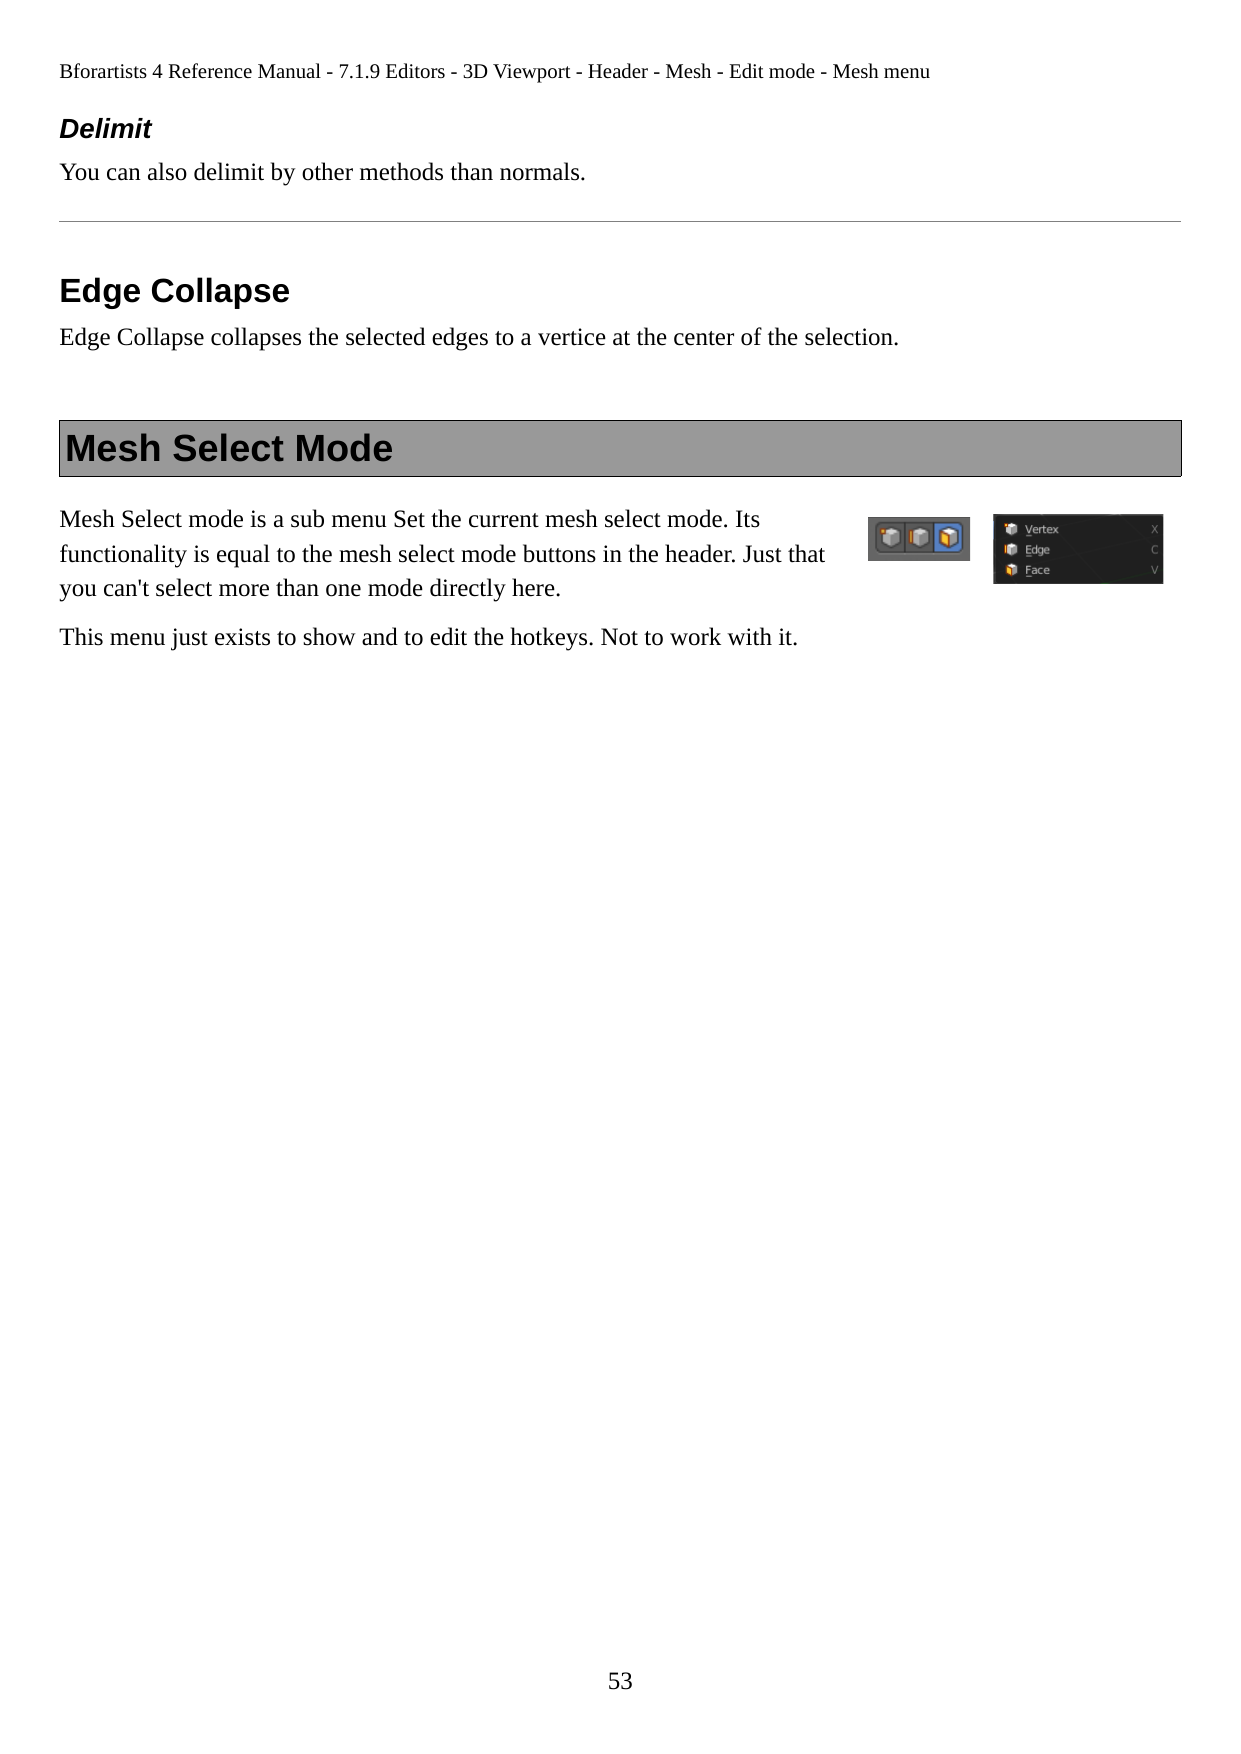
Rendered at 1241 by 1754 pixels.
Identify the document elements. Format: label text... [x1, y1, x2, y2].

subtitle Edge Collapse [59, 271, 1181, 310]
text Edge Collapse collapses the selected edges to a vertice at the center of the selection. [59, 322, 1181, 351]
picture [868, 517, 971, 561]
subtitle Delimit [59, 113, 1181, 144]
text This menu just exists to show and to edit the hotkeys. Not to work with it. [59, 622, 1181, 651]
text Mesh Select mode is a sub menu Set the current mesh select mode. Its functionality is equal to the mesh select mode buttons in the header. Just that you can't select more than one mode directly here. [59, 504, 1181, 602]
text You can also delimit by other methods than normals. [59, 157, 1181, 186]
picture [993, 514, 1164, 584]
table_header Mesh Select Mode [60, 421, 1181, 476]
